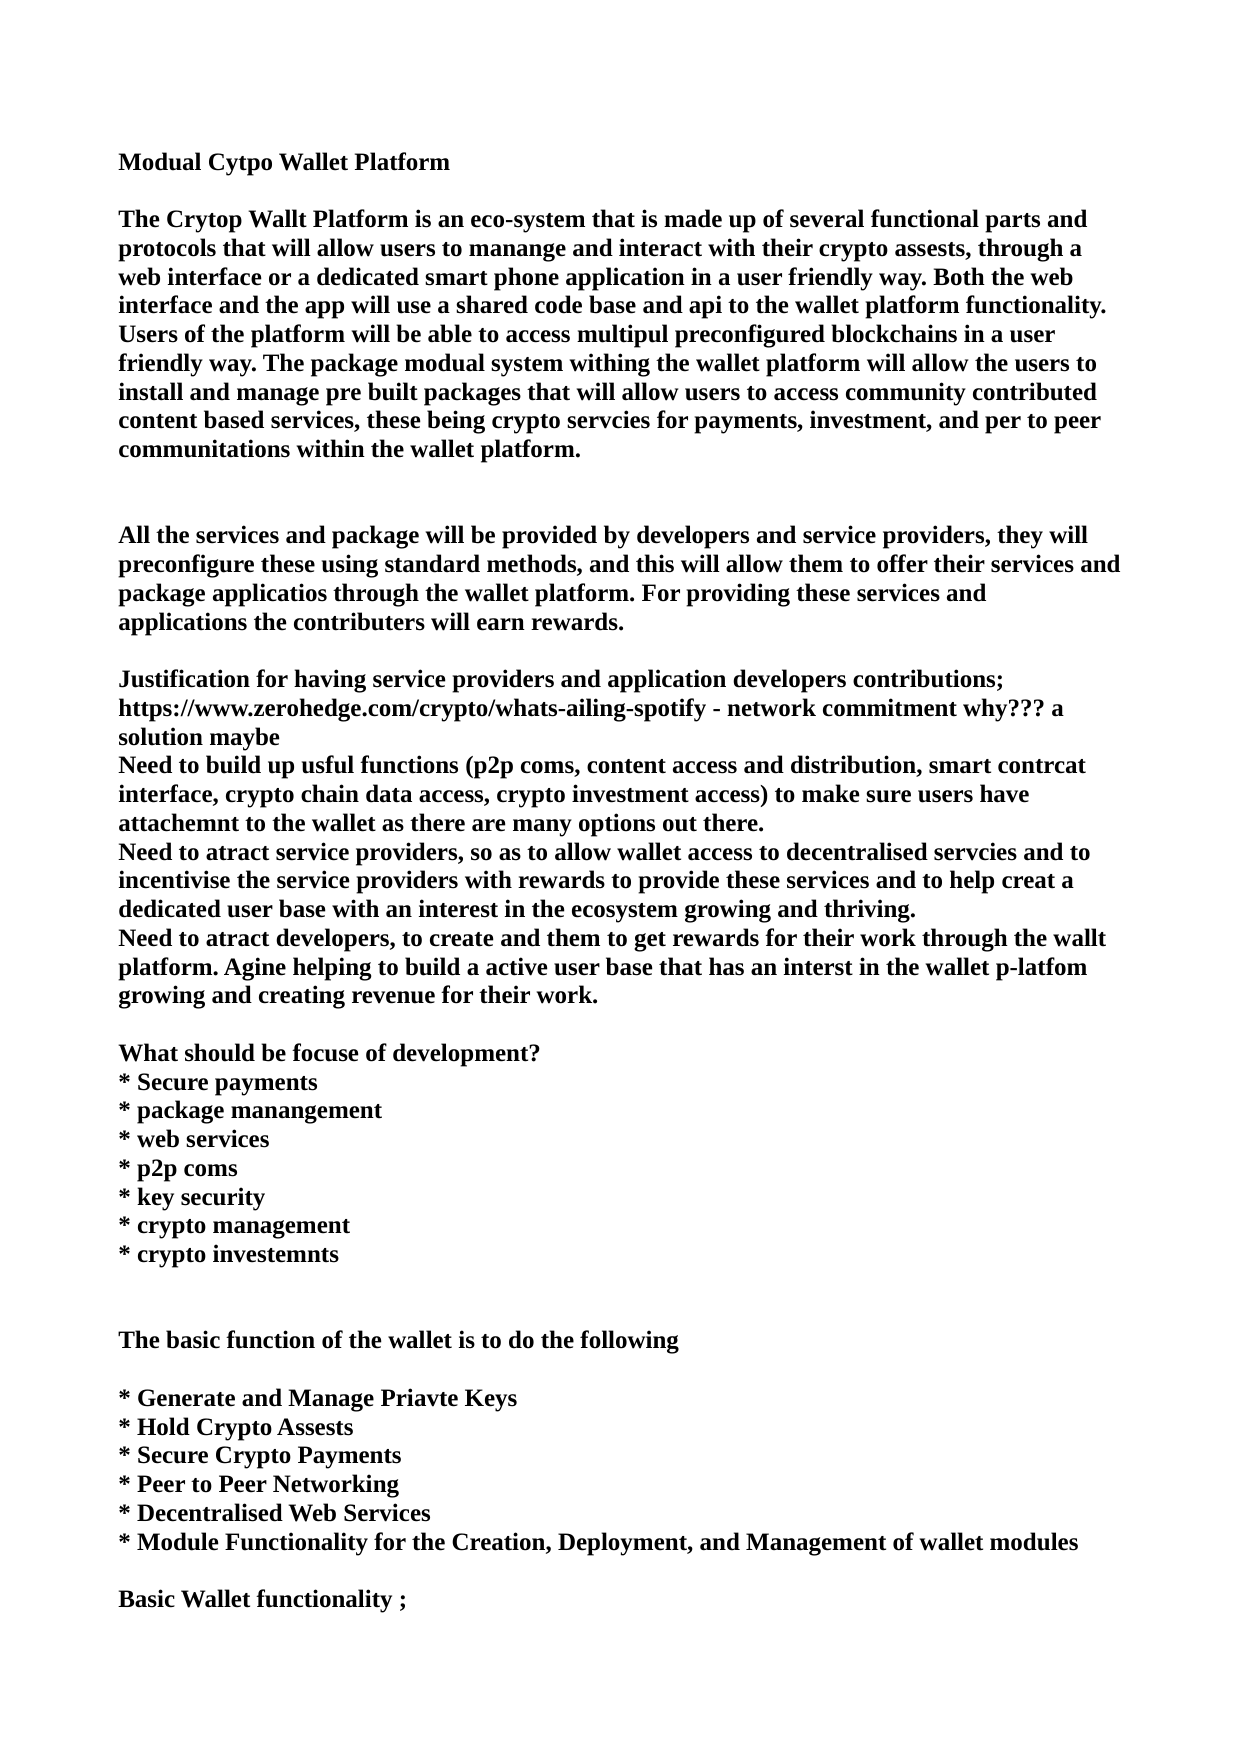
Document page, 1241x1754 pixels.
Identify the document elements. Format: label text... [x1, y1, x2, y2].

text * crypto investemnts [118, 1239, 1122, 1268]
text The Crytop Wallt Platform is an eco-system that is made up of several functional parts and protocols that will allow users to manange and interact with their crypto assests, through a web interface or a dedicated smart phone application in a user friendly way. Both the web interface and the app will use a shared code base and api to the wallet platform functionality. [118, 204, 1122, 319]
text Need to atract developers, to create and them to get rewards for their work through the wallt platform. Agine helping to build a active user base that has an interst in the wallet p-latfom growing and creating revenue for their work. [118, 923, 1122, 1009]
text All the services and package will be provided by developers and service providers, they will preconfigure these using standard methods, and this will allow them to offer their services and package applicatios through the wallet platform. For providing these services and applications the contributers will earn rewards. [118, 521, 1122, 636]
text Basic Wallet functionality ; [118, 1584, 1122, 1613]
text * web services [118, 1124, 1122, 1153]
text Need to build up usful functions (p2p coms, content access and distribution, smart contrcat interface, crypto chain data access, crypto investment access) to make sure users have attachemnt to the wallet as there are many options out there. [118, 751, 1122, 837]
text * Secure Crypto Payments [118, 1441, 1122, 1469]
text * Generate and Manage Priavte Keys [118, 1383, 1122, 1412]
text Users of the platform will be able to access multipul preconfigured blockchains in a user friendly way. The package modual system withing the wallet platform will allow the users to install and manage pre built packages that will allow users to access community contributed content based services, these being crypto servcies for payments, investment, and per to peer communitations within the wallet platform. [118, 319, 1122, 463]
text * Module Functionality for the Creation, Deployment, and Management of wallet modules [118, 1527, 1122, 1556]
text * Peer to Peer Networking [118, 1469, 1122, 1498]
text * p2p coms [118, 1153, 1122, 1182]
text * Decentralised Web Services [118, 1498, 1122, 1527]
text * Secure payments [118, 1067, 1122, 1096]
text What should be focuse of development? [118, 1038, 1122, 1067]
text * package manangement [118, 1096, 1122, 1124]
text The basic function of the wallet is to do the following [118, 1326, 1122, 1354]
text https://www.zerohedge.com/crypto/whats-ailing-spotify - network commitment why??? a solution maybe [118, 693, 1122, 751]
text Modual Cytpo Wallet Platform [118, 147, 1122, 176]
text * crypto management [118, 1211, 1122, 1239]
text Need to atract service providers, so as to allow wallet access to decentralised servcies and to incentivise the service providers with rewards to provide these services and to help creat a dedicated user base with an interest in the ecosystem growing and thriving. [118, 837, 1122, 923]
text * Hold Crypto Assests [118, 1412, 1122, 1441]
text * key security [118, 1182, 1122, 1211]
text Justification for having service providers and application developers contributions; [118, 664, 1122, 693]
